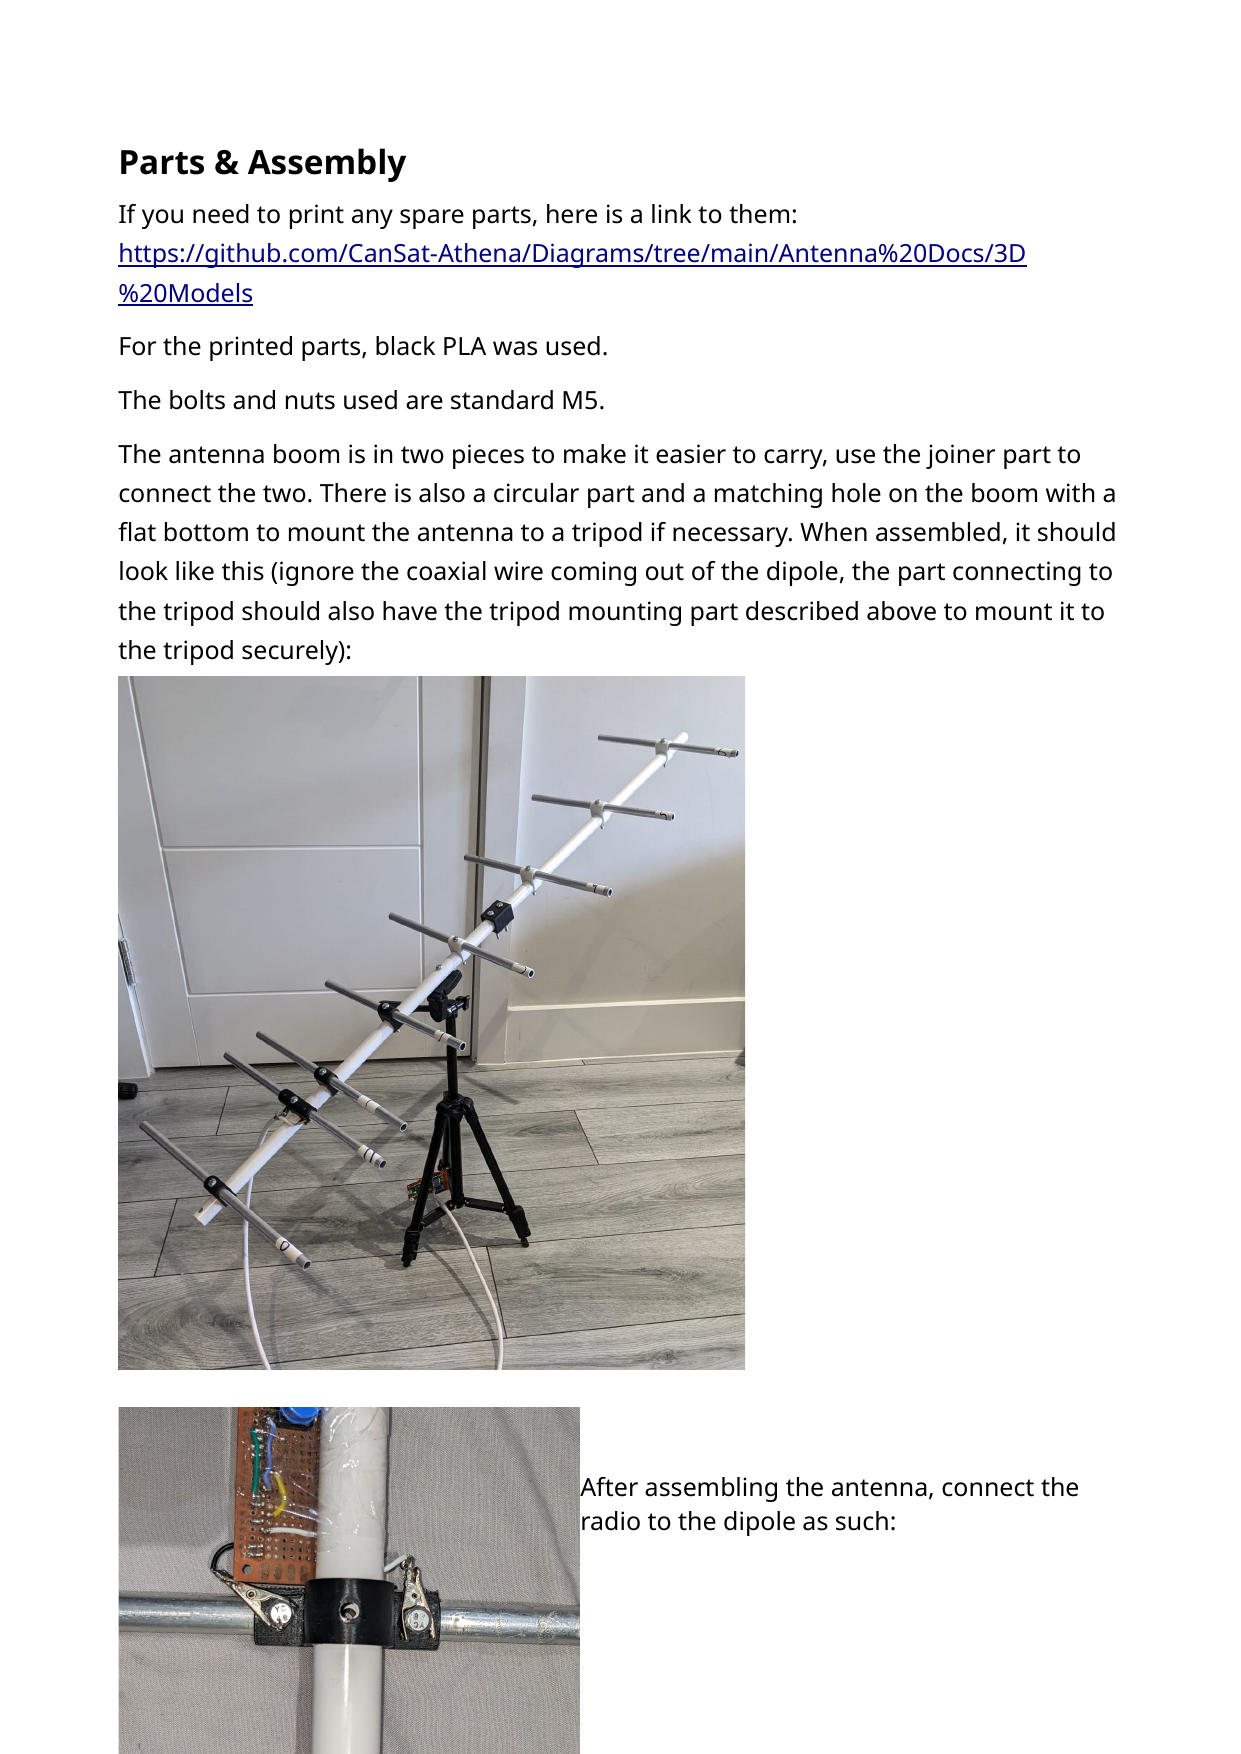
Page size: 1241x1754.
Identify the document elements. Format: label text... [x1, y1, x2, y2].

text If you need to print any spare parts, here is a link to them: https://github.com/CanSat-Athena/Diagrams/tree/main/Antenna%20Docs/3D%20Models [118, 197, 1122, 309]
picture [118, 676, 746, 1370]
picture [118, 1407, 580, 1754]
text The antenna boom is in two pieces to make it easier to carry, use the joiner part to connect the two. There is also a circular part and a matching hole on the boom with a flat bottom to mount the antenna to a tripod if necessary. When assembled, it should look like this (ignore the coaxial wire coming out of the dipole, the part connecting to the tripod should also have the tripod mounting part described above to mount it to the tripod securely): [118, 436, 1122, 666]
text After assembling the antenna, connect the radio to the dipole as such: [580, 1469, 1122, 1538]
text For the printed parts, black PLA was used. [118, 329, 1122, 363]
text The bolts and nuts used are standard M5. [118, 383, 1122, 417]
subtitle Parts & Assembly [118, 139, 1122, 184]
